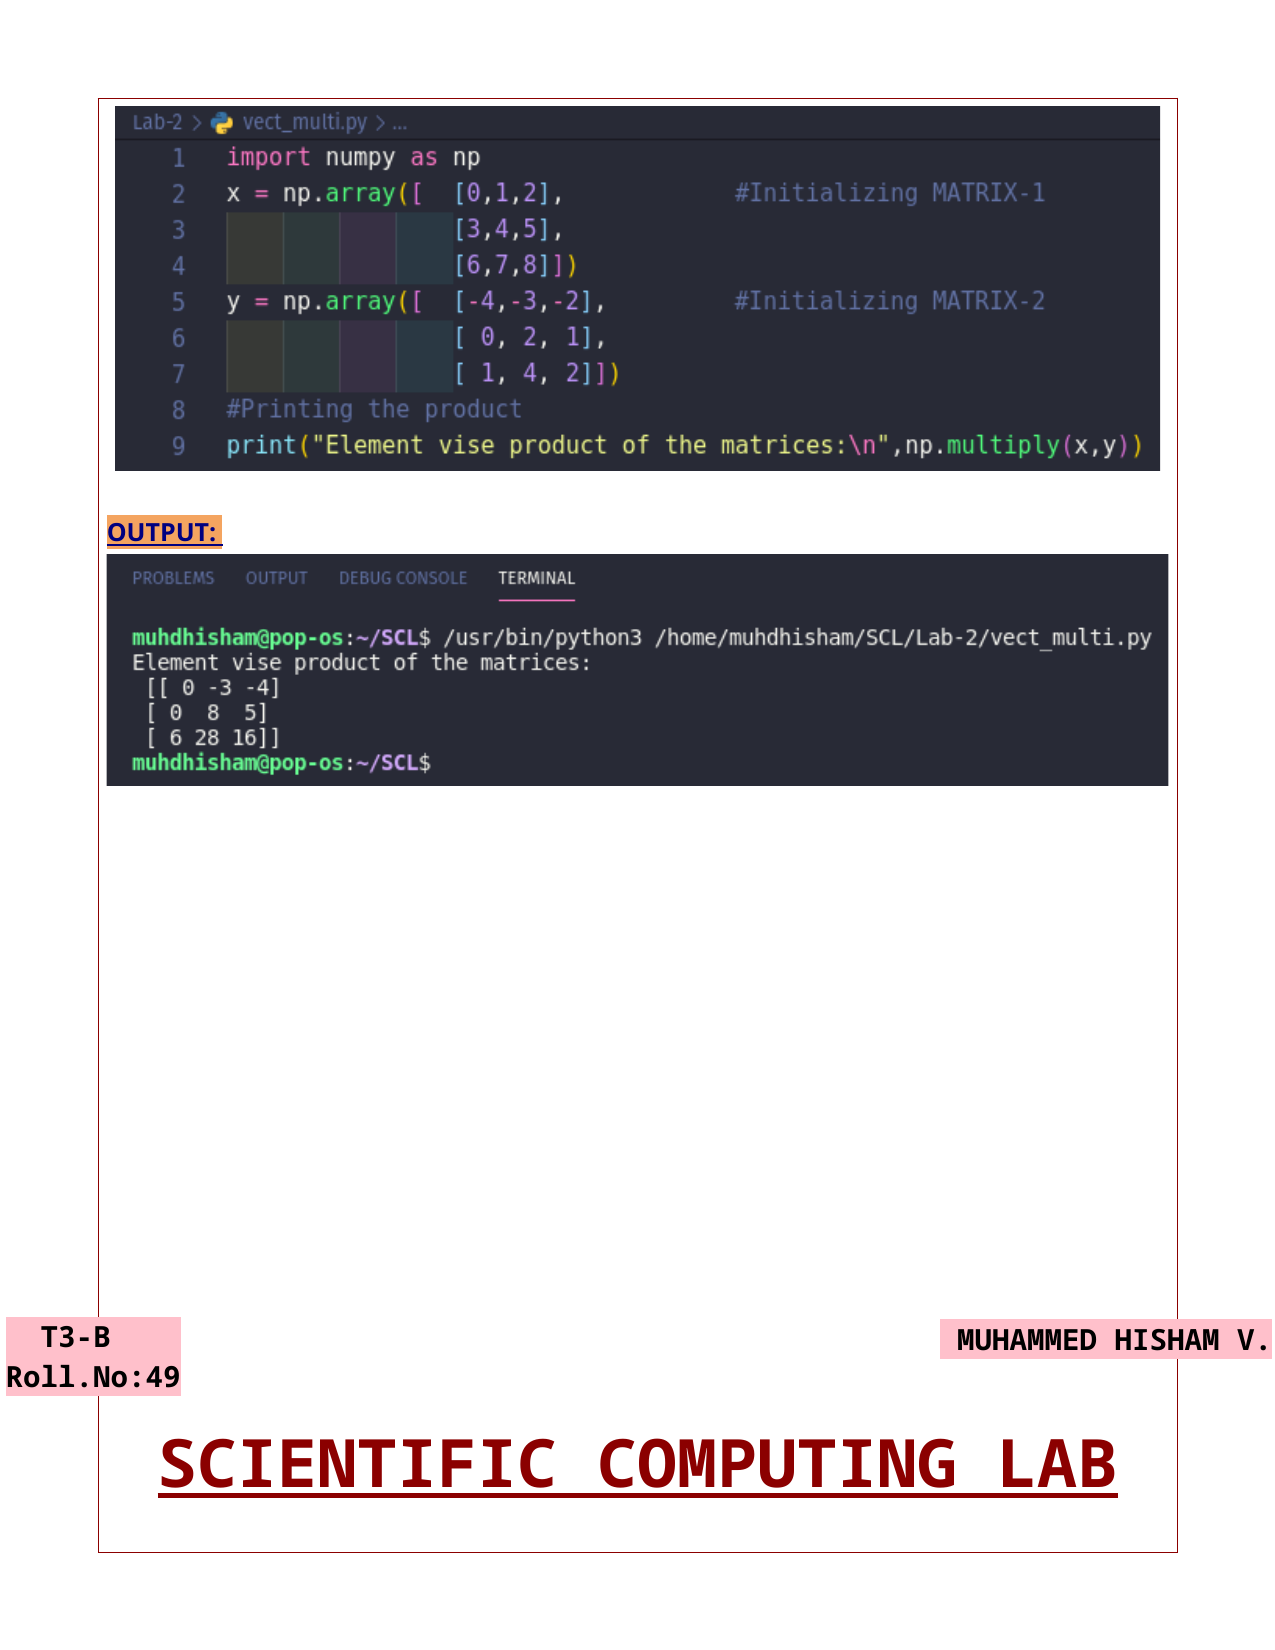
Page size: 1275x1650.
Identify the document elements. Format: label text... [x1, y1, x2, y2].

picture [106, 554, 1169, 786]
picture [115, 106, 1161, 471]
text SCIENTIFIC COMPUTING LAB [107, 1416, 1168, 1507]
text OUTPUT: [107, 515, 1168, 549]
